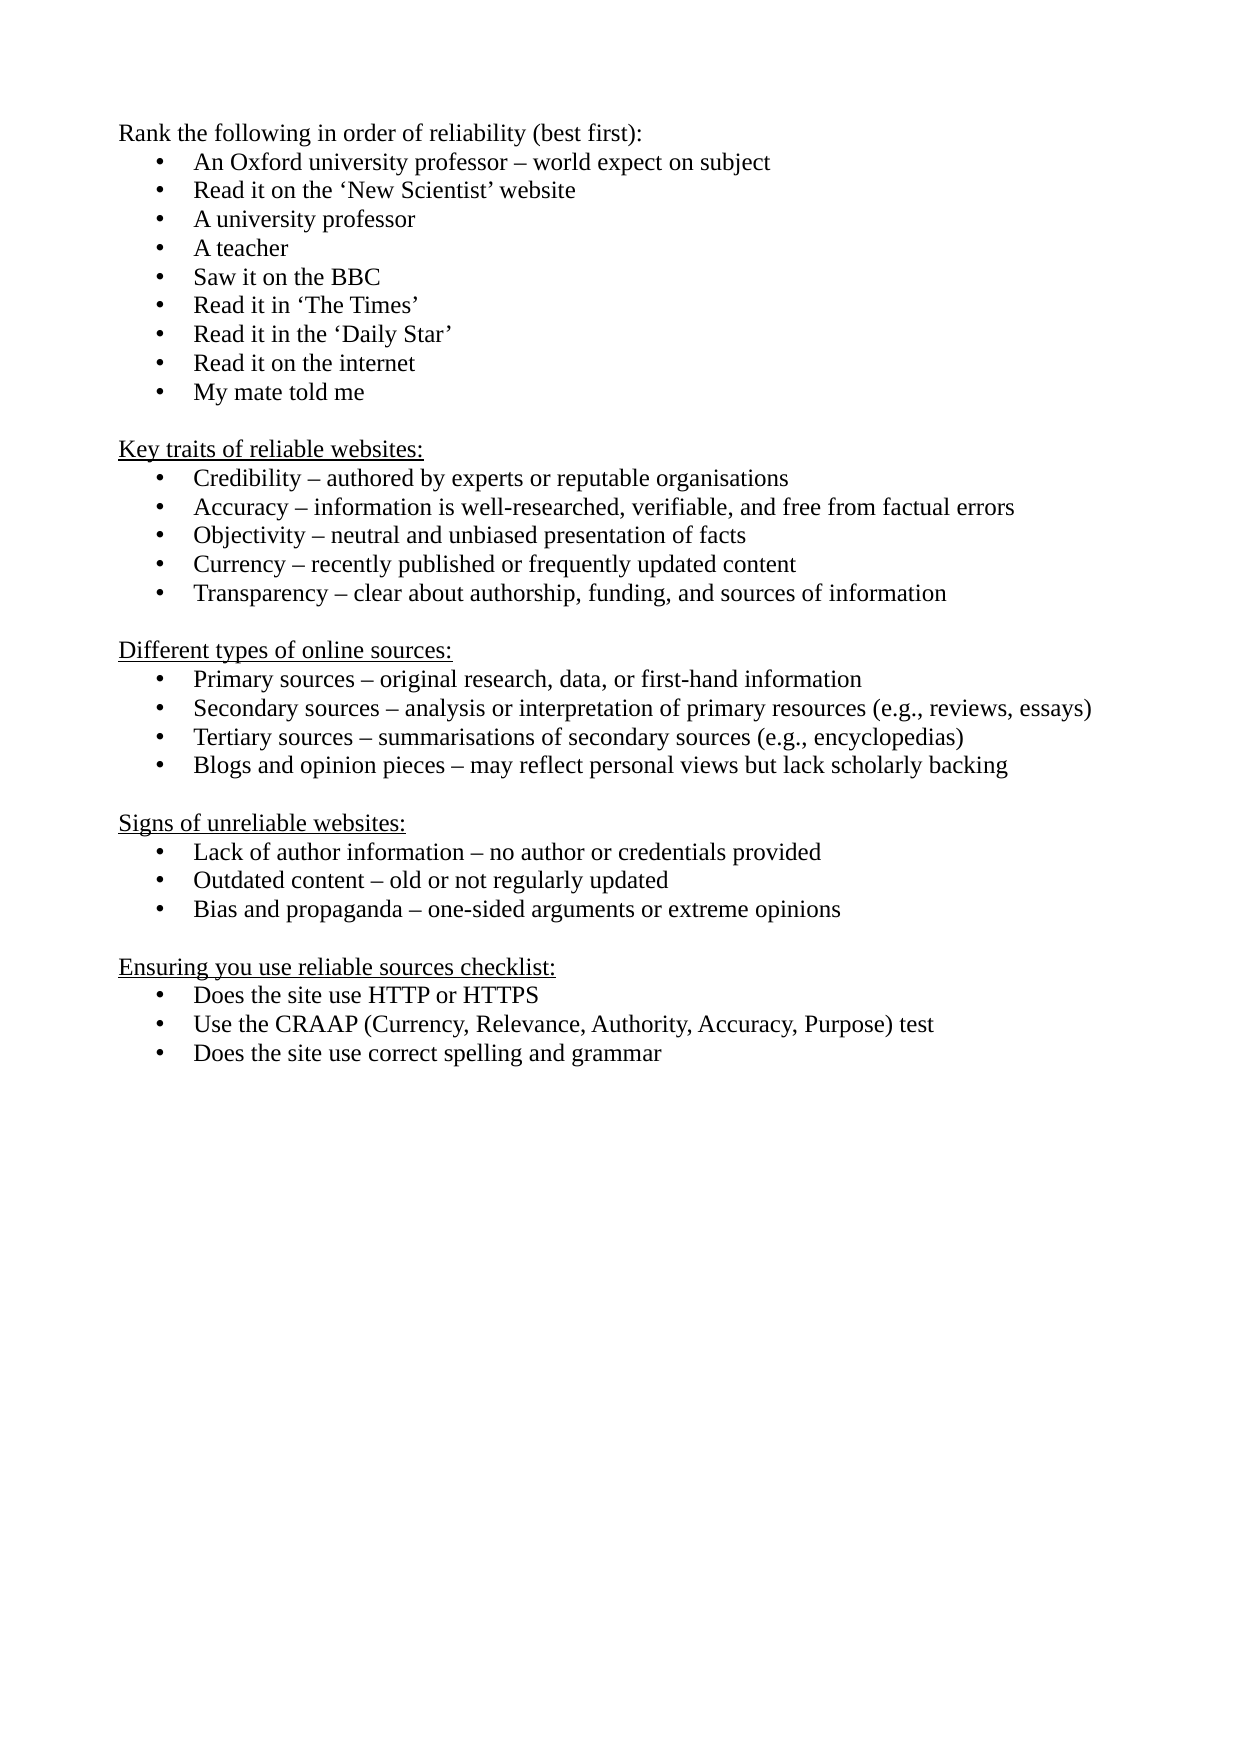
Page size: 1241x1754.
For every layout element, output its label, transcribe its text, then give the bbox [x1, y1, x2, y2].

text Signs of unreliable websites: [118, 808, 1122, 837]
list My mate told me [156, 377, 1122, 406]
text Rank the following in order of reliability (best first): [118, 118, 1122, 147]
list Bias and propaganda – one-sided arguments or extreme opinions [156, 894, 1122, 923]
list Accuracy – information is well-researched, verifiable, and free from factual errors [156, 492, 1122, 521]
list Use the CRAAP (Currency, Relevance, Authority, Accuracy, Purpose) test [156, 1009, 1122, 1038]
list Blogs and opinion pieces – may reflect personal views but lack scholarly backing [156, 751, 1122, 779]
text Different types of online sources: [118, 636, 1122, 664]
list Outdated content – old or not regularly updated [156, 866, 1122, 894]
list Lack of author information – no author or credentials provided [156, 837, 1122, 866]
list Tertiary sources – summarisations of secondary sources (e.g., encyclopedias) [156, 722, 1122, 751]
list An Oxford university professor – world expect on subject [156, 147, 1122, 176]
text Key traits of reliable websites: [118, 434, 1122, 463]
list Transparency – clear about authorship, funding, and sources of information [156, 578, 1122, 607]
list Primary sources – original research, data, or first-hand information [156, 664, 1122, 693]
list Currency – recently published or frequently updated content [156, 549, 1122, 578]
list A teacher [156, 233, 1122, 262]
list Secondary sources – analysis or interpretation of primary resources (e.g., reviews, essays) [156, 693, 1122, 722]
list Read it on the internet [156, 348, 1122, 377]
list Read it in ‘The Times’ [156, 291, 1122, 319]
list Credibility – authored by experts or reputable organisations [156, 463, 1122, 492]
list Does the site use correct spelling and grammar [156, 1038, 1122, 1067]
list Read it on the ‘New Scientist’ website [156, 176, 1122, 204]
list A university professor [156, 204, 1122, 233]
list Read it in the ‘Daily Star’ [156, 319, 1122, 348]
list Does the site use HTTP or HTTPS [156, 981, 1122, 1009]
text Ensuring you use reliable sources checklist: [118, 952, 1122, 981]
list Objectivity – neutral and unbiased presentation of facts [156, 521, 1122, 549]
list Saw it on the BBC [156, 262, 1122, 291]
